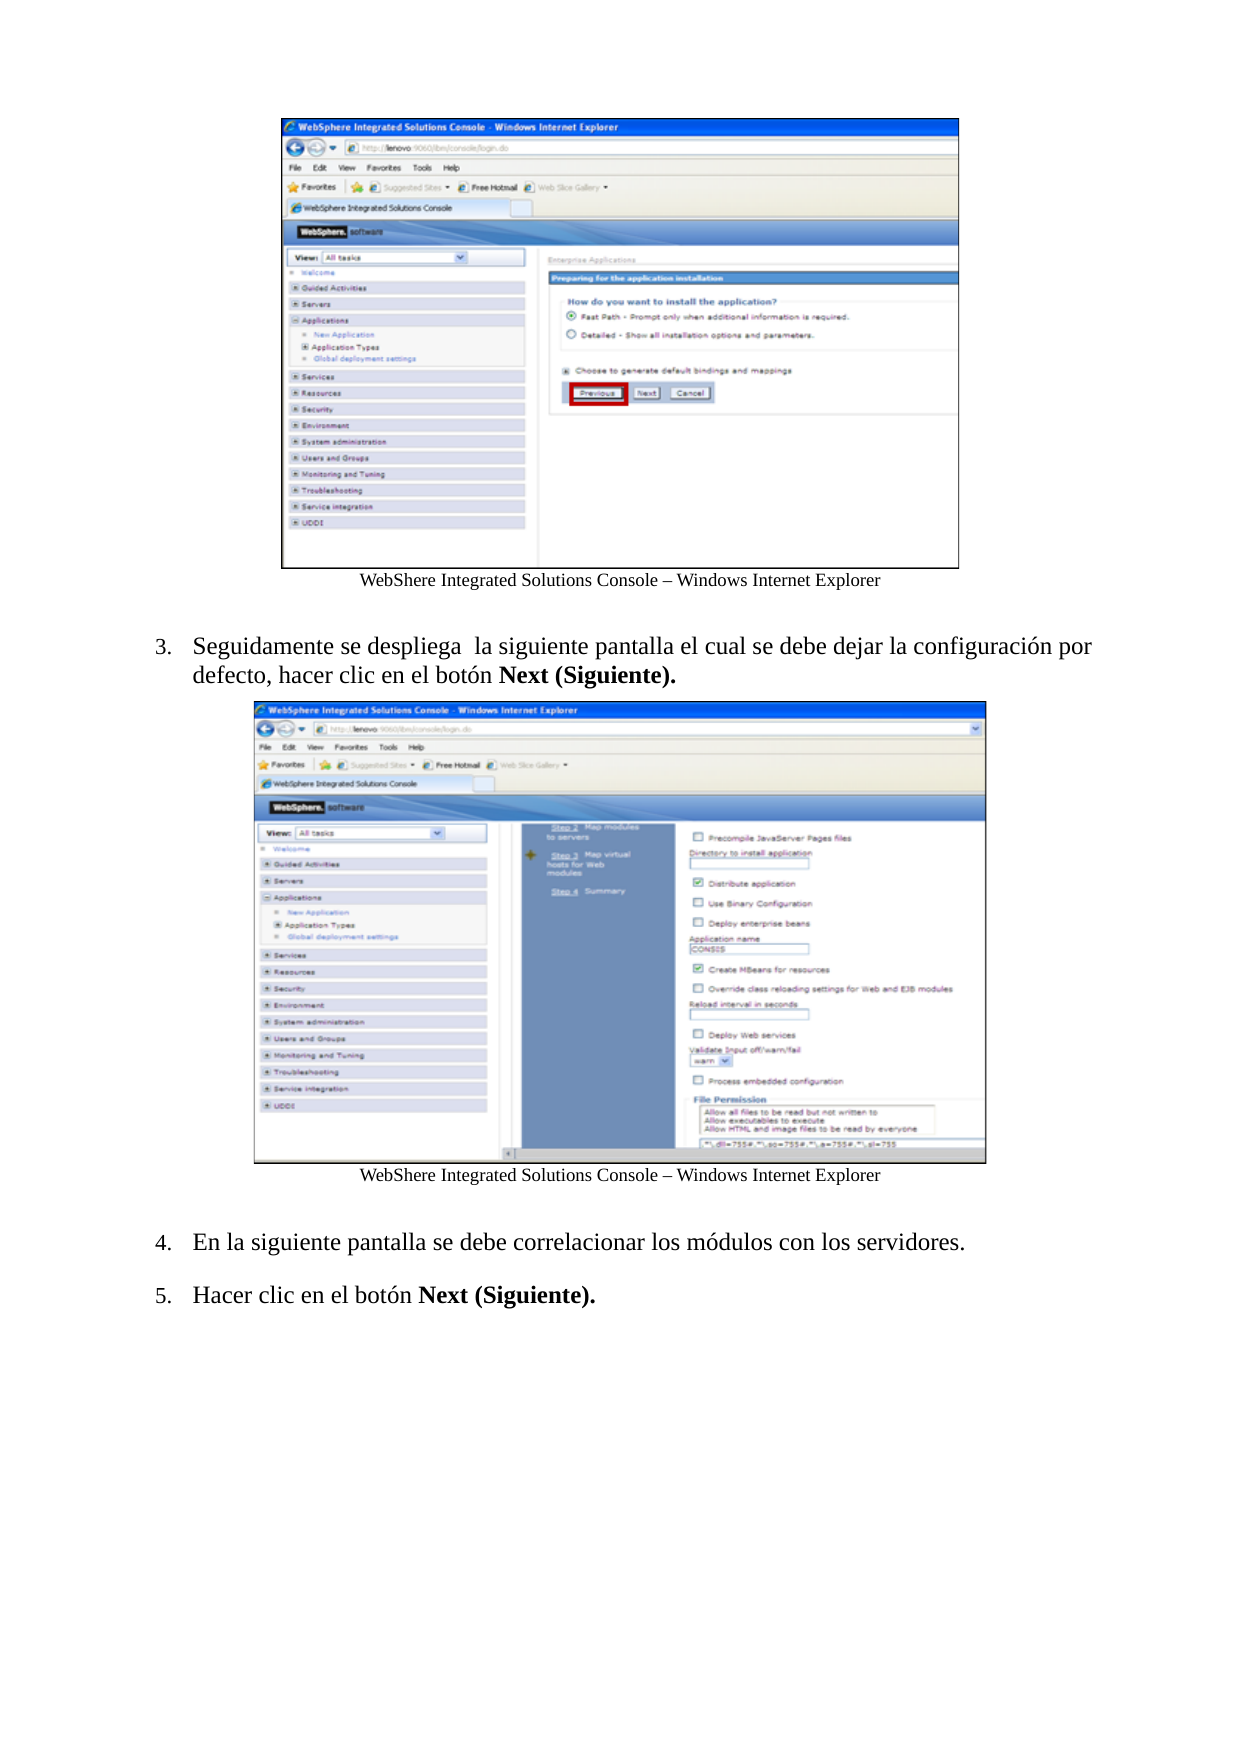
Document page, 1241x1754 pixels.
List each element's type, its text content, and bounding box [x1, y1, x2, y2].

list En la siguiente pantalla se debe correlacionar los módulos con los servidores. [155, 1227, 1122, 1255]
picture [281, 118, 960, 569]
list WebShere Integrated Solutions Console – Windows Internet Explorer [118, 569, 1122, 590]
list Hacer clic en el botón Next (Siguiente). [155, 1280, 1122, 1309]
picture [253, 701, 987, 1164]
list WebShere Integrated Solutions Console – Windows Internet Explorer [118, 1164, 1122, 1185]
list Seguidamente se despliega la siguiente pantalla el cual se debe dejar la configuración por defecto, hacer clic en el botón Next (Siguiente). [155, 631, 1122, 689]
